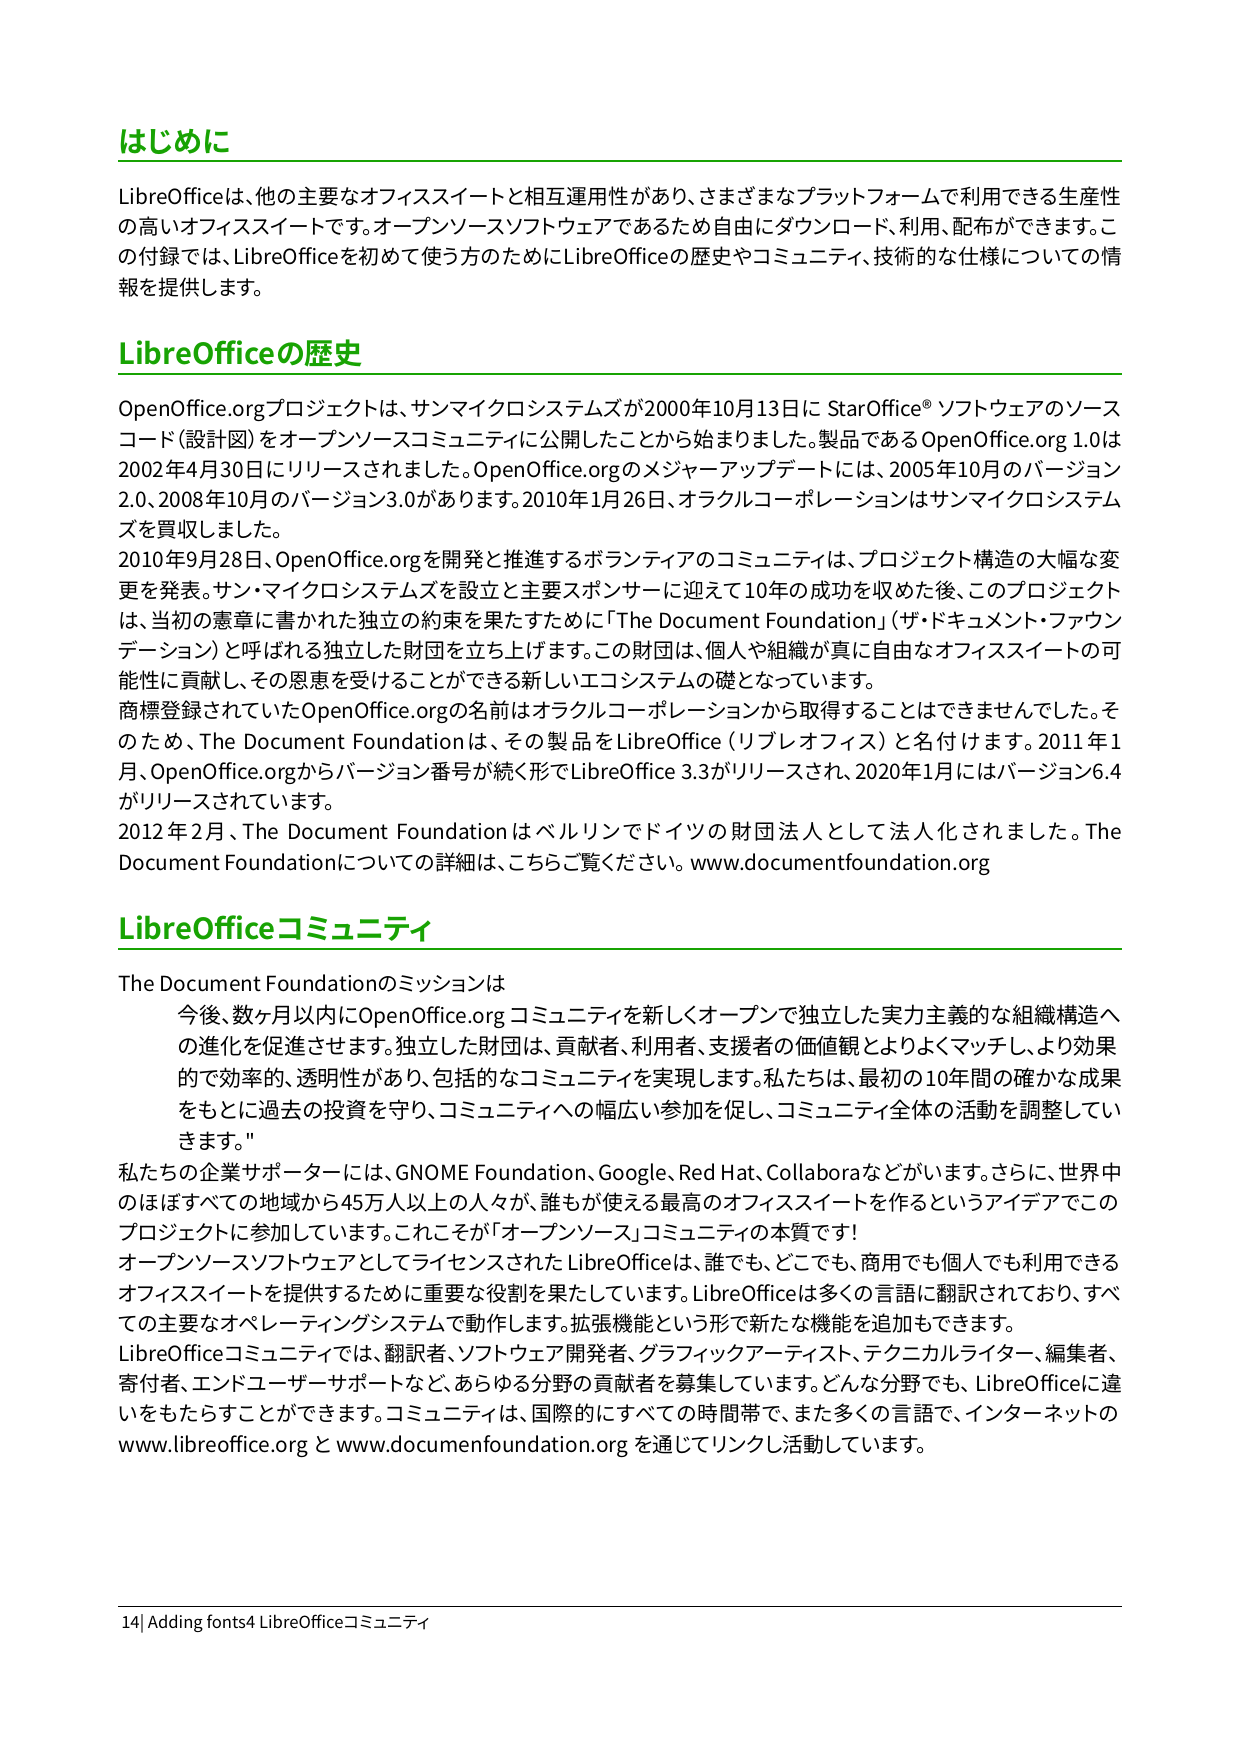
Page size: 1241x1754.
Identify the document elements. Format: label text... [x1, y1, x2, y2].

text 2012年2月、The Document Foundationはベルリンでドイツの財団法人として法人化されました。The Document Foundationについての詳細は、こちらご覧ください。 www.documentfoundation.org [118, 816, 1122, 876]
subtitle LibreOfficeコミュニティ [118, 905, 1122, 948]
text LibreOfficeは、他の主要なオフィススイートと相互運用性があり、さまざまなプラットフォームで利用できる生産性の高いオフィススイートです。オープンソースソフトウェアであるため自由にダウンロード、利用、配布ができます。この付録では、LibreOfficeを初めて使う方のためにLibreOfficeの歴史やコミュニティ、技術的な仕様についての情報を提供します。 [118, 180, 1122, 301]
text 2010年9月28日、OpenOffice.orgを開発と推進するボランティアのコミュニティは、プロジェクト構造の大幅な変更を発表。サン・マイクロシステムズを設立と主要スポンサーに迎えて10年の成功を収めた後、このプロジェクトは、当初の憲章に書かれた独立の約束を果たすために「The Document Foundation」（ザ・ドキュメント・ファウンデーション）と呼ばれる独立した財団を立ち上げます。この財団は、個人や組織が真に自由なオフィススイートの可能性に貢献し、その恩恵を受けることができる新しいエコシステムの礎となっています。 [118, 544, 1122, 695]
subtitle はじめに [118, 118, 1122, 160]
text オープンソースソフトウェアとしてライセンスされたLibreOfficeは、誰でも、どこでも、商用でも個人でも利用できるオフィススイートを提供するために重要な役割を果たしています。LibreOfficeは多くの言語に翻訳されており、すべての主要なオペレーティングシステムで動作します。拡張機能という形で新たな機能を追加もできます。 [118, 1247, 1122, 1337]
text OpenOffice.orgプロジェクトは、サンマイクロシステムズが2000年10月13日に StarOffice® ソフトウェアのソースコード（設計図）をオープンソースコミュニティに公開したことから始まりました。製品であるOpenOffice.org 1.0は2002年4月30日にリリースされました。OpenOffice.orgのメジャーアップデートには、2005年10月のバージョン2.0、2008年10月のバージョン3.0があります。2010年1月26日、オラクルコーポレーションはサンマイクロシステムズを買収しました。 [118, 393, 1122, 544]
text 今後、数ヶ月以内にOpenOffice.org コミュニティを新しくオープンで独立した実力主義的な組織構造への進化を促進させます。独立した財団は、貢献者、利用者、支援者の価値観とよりよくマッチし、より効果的で効率的、透明性があり、包括的なコミュニティを実現します。私たちは、最初の10年間の確かな成果をもとに過去の投資を守り、コミュニティへの幅広い参加を促し、コミュニティ全体の活動を調整していきます。" [177, 998, 1122, 1156]
text The Document Foundationのミッションは [118, 967, 1122, 998]
text 商標登録されていたOpenOffice.orgの名前はオラクルコーポレーションから取得することはできませんでした。そのため、The Document Foundationは、その製品をLibreOffice（リブレオフィス）と名付けます。2011年1月、OpenOffice.orgからバージョン番号が続く形でLibreOffice 3.3がリリースされ、2020年1月にはバージョン6.4がリリースされています。 [118, 695, 1122, 816]
subtitle LibreOfficeの歴史 [118, 331, 1122, 373]
text LibreOfficeコミュニティでは、翻訳者、ソフトウェア開発者、グラフィックアーティスト、テクニカルライター、編集者、寄付者、エンドユーザーサポートなど、あらゆる分野の貢献者を募集しています。どんな分野でも、LibreOfficeに違いをもたらすことができます。コミュニティは、国際的にすべての時間帯で、また多くの言語で、インターネットの www.libreoffice.org と www.documenfoundation.org を通じてリンクし活動しています。 [118, 1337, 1122, 1458]
text 私たちの企業サポーターには、GNOME Foundation、Google、Red Hat、Collaboraなどがいます。さらに、世界中のほぼすべての地域から45万人以上の人々が、誰もが使える最高のオフィススイートを作るというアイデアでこのプロジェクトに参加しています。これこそが「オープンソース」コミュニティの本質です！ [118, 1156, 1122, 1247]
